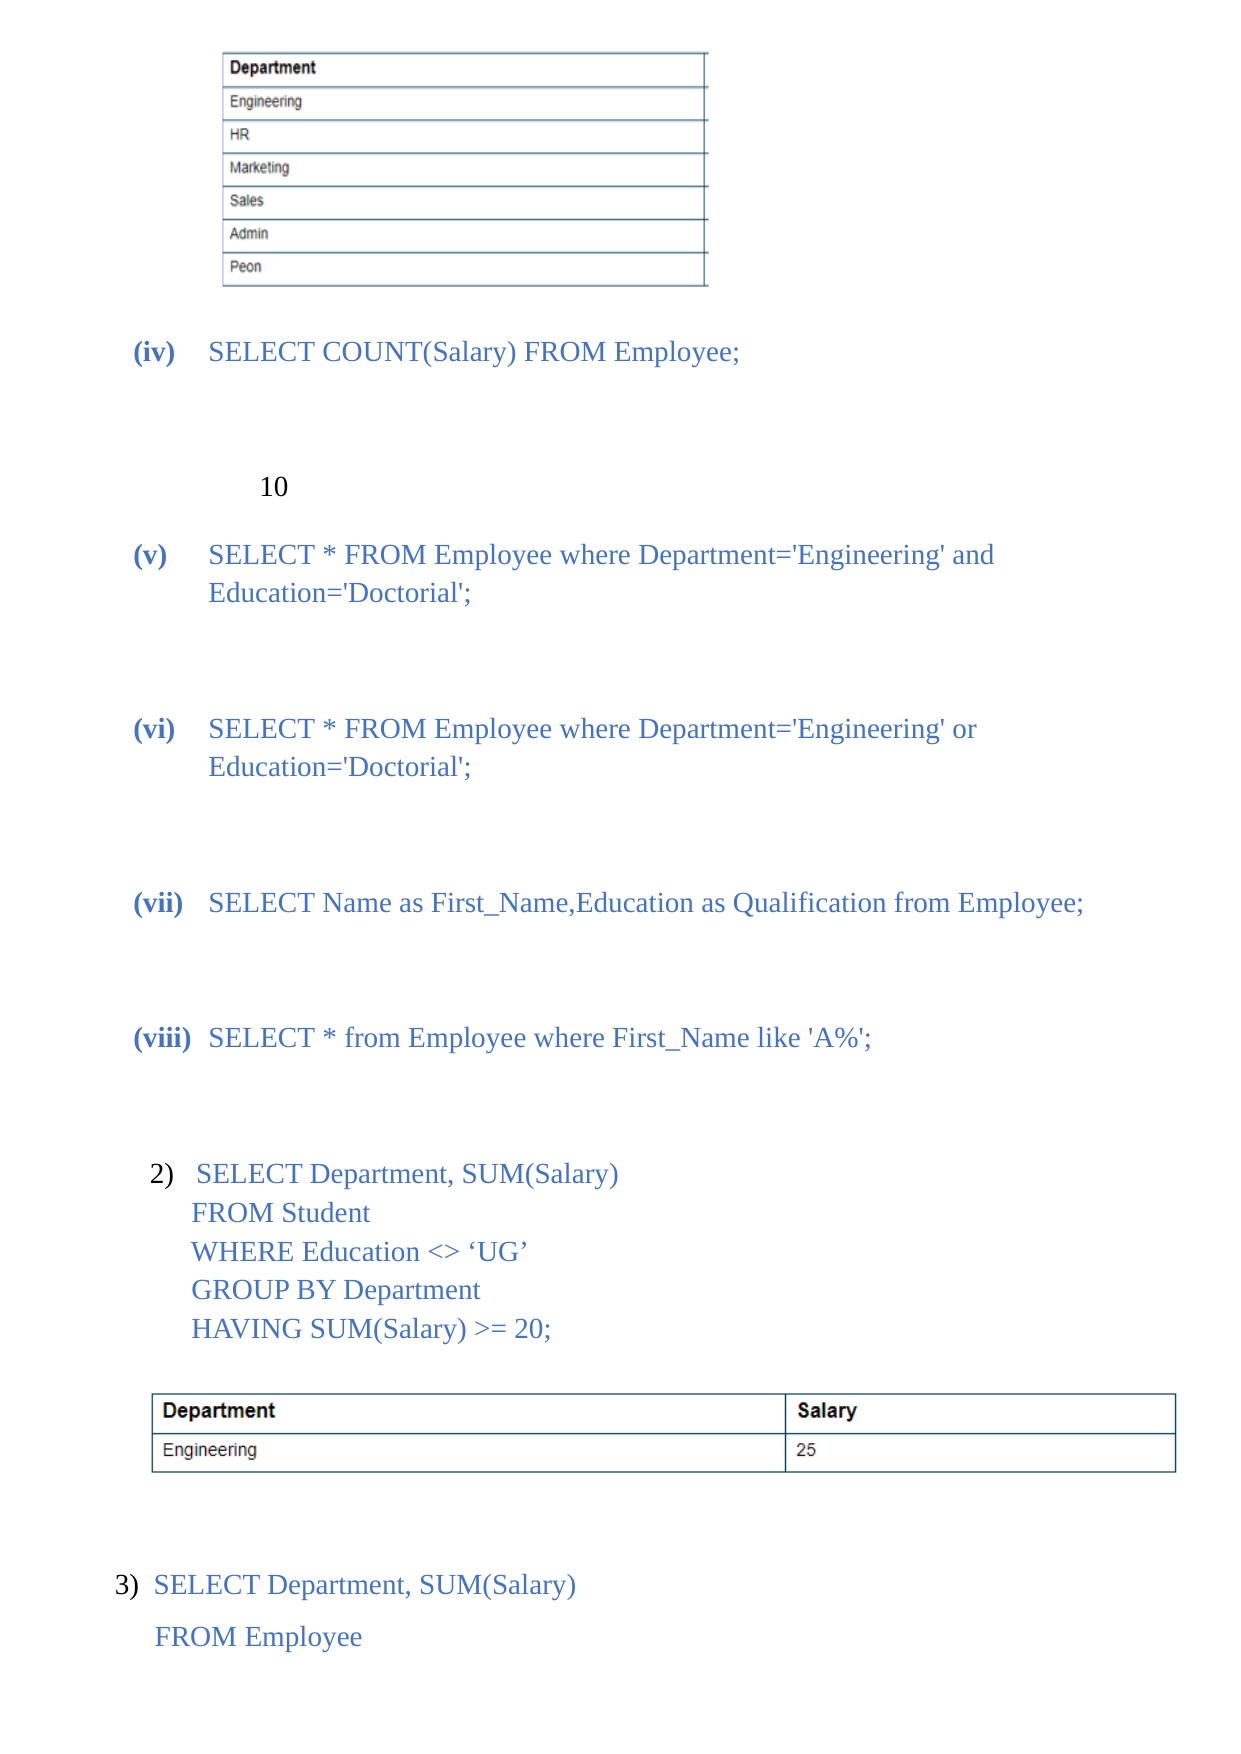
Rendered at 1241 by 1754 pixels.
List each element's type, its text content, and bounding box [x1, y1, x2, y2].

list SELECT * FROM Employee where Department='Engineering' and Education='Doctorial'; [133, 537, 1181, 609]
text HAVING SUM(Salary) >= 20; [133, 1311, 1181, 1344]
list SELECT * from Employee where First_Name like 'A%'; [133, 1020, 1181, 1054]
text FROM Employee [89, 1619, 1181, 1653]
list SELECT * FROM Employee where Department='Engineering' or Education='Doctorial'; [133, 711, 1181, 783]
text 2) SELECT Department, SUM(Salary) [133, 1156, 1181, 1189]
list SELECT Name as First_Name,Education as Qualification from Employee; [133, 885, 1181, 918]
text 3) SELECT Department, SUM(Salary) [89, 1567, 1181, 1600]
text WHERE Education <> ‘UG’ [133, 1234, 1181, 1267]
text GROUP BY Department [133, 1272, 1181, 1306]
list 10 [223, 469, 1181, 503]
text FROM Student [133, 1195, 1181, 1229]
picture [222, 44, 709, 299]
picture [148, 1382, 1189, 1483]
list SELECT COUNT(Salary) FROM Employee; [133, 334, 1181, 367]
